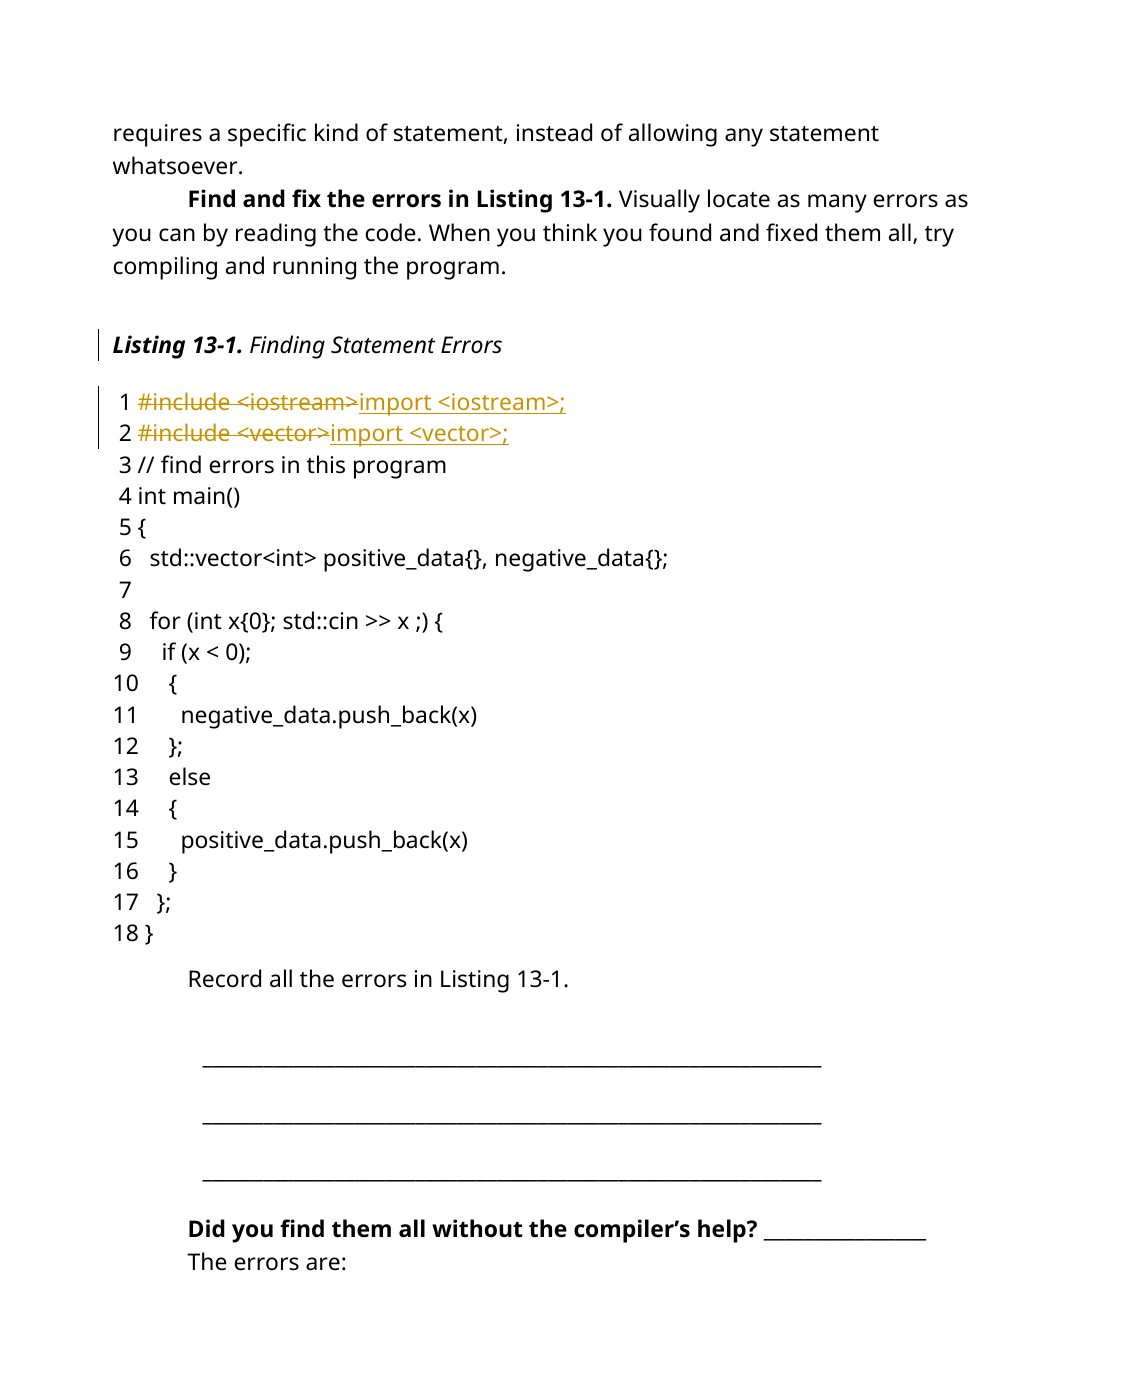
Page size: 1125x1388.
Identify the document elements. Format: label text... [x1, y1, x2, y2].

text 14 { [112, 792, 1012, 823]
text 6 std::vector<int> positive_data{}, negative_data{}; [112, 542, 1012, 573]
text 18 } [112, 917, 1012, 948]
text The errors are: [112, 1244, 1012, 1277]
text Record all the errors in Listing 13-1. [112, 961, 1012, 994]
text requires a specific kind of statement, instead of allowing any statement whatsoever. [112, 115, 1012, 181]
text 7 [112, 573, 1012, 605]
text Find and fix the errors in Listing 13-1. Visually locate as many errors as you can by reading the code. When you think you found and fixed them all, try compiling and running the program. [112, 181, 1012, 281]
text 11 negative_data.push_back(x) [112, 698, 1012, 730]
list _____________________________________________________________ [202, 1097, 1012, 1128]
text 9 if (x < 0); [112, 636, 1012, 667]
text Listing 13-1. Finding Statement Errors [112, 329, 1012, 361]
text 12 }; [112, 730, 1012, 761]
list _____________________________________________________________ [202, 1154, 1012, 1185]
text 17 }; [112, 886, 1012, 917]
list _____________________________________________________________ [202, 1040, 1012, 1071]
text 1 import <iostream>; [112, 386, 1012, 417]
text 3 // find errors in this program [112, 448, 1012, 480]
text Did you find them all without the compiler’s help? ________________ [112, 1211, 1012, 1244]
text 8 for (int x{0}; std::cin >> x ;) { [112, 605, 1012, 636]
text 4 int main() [112, 480, 1012, 511]
text 5 { [112, 511, 1012, 542]
text 13 else [112, 761, 1012, 792]
text 15 positive_data.push_back(x) [112, 823, 1012, 855]
text 16 } [112, 855, 1012, 886]
text 2 import <vector>; [112, 417, 1012, 448]
text 10 { [112, 667, 1012, 698]
